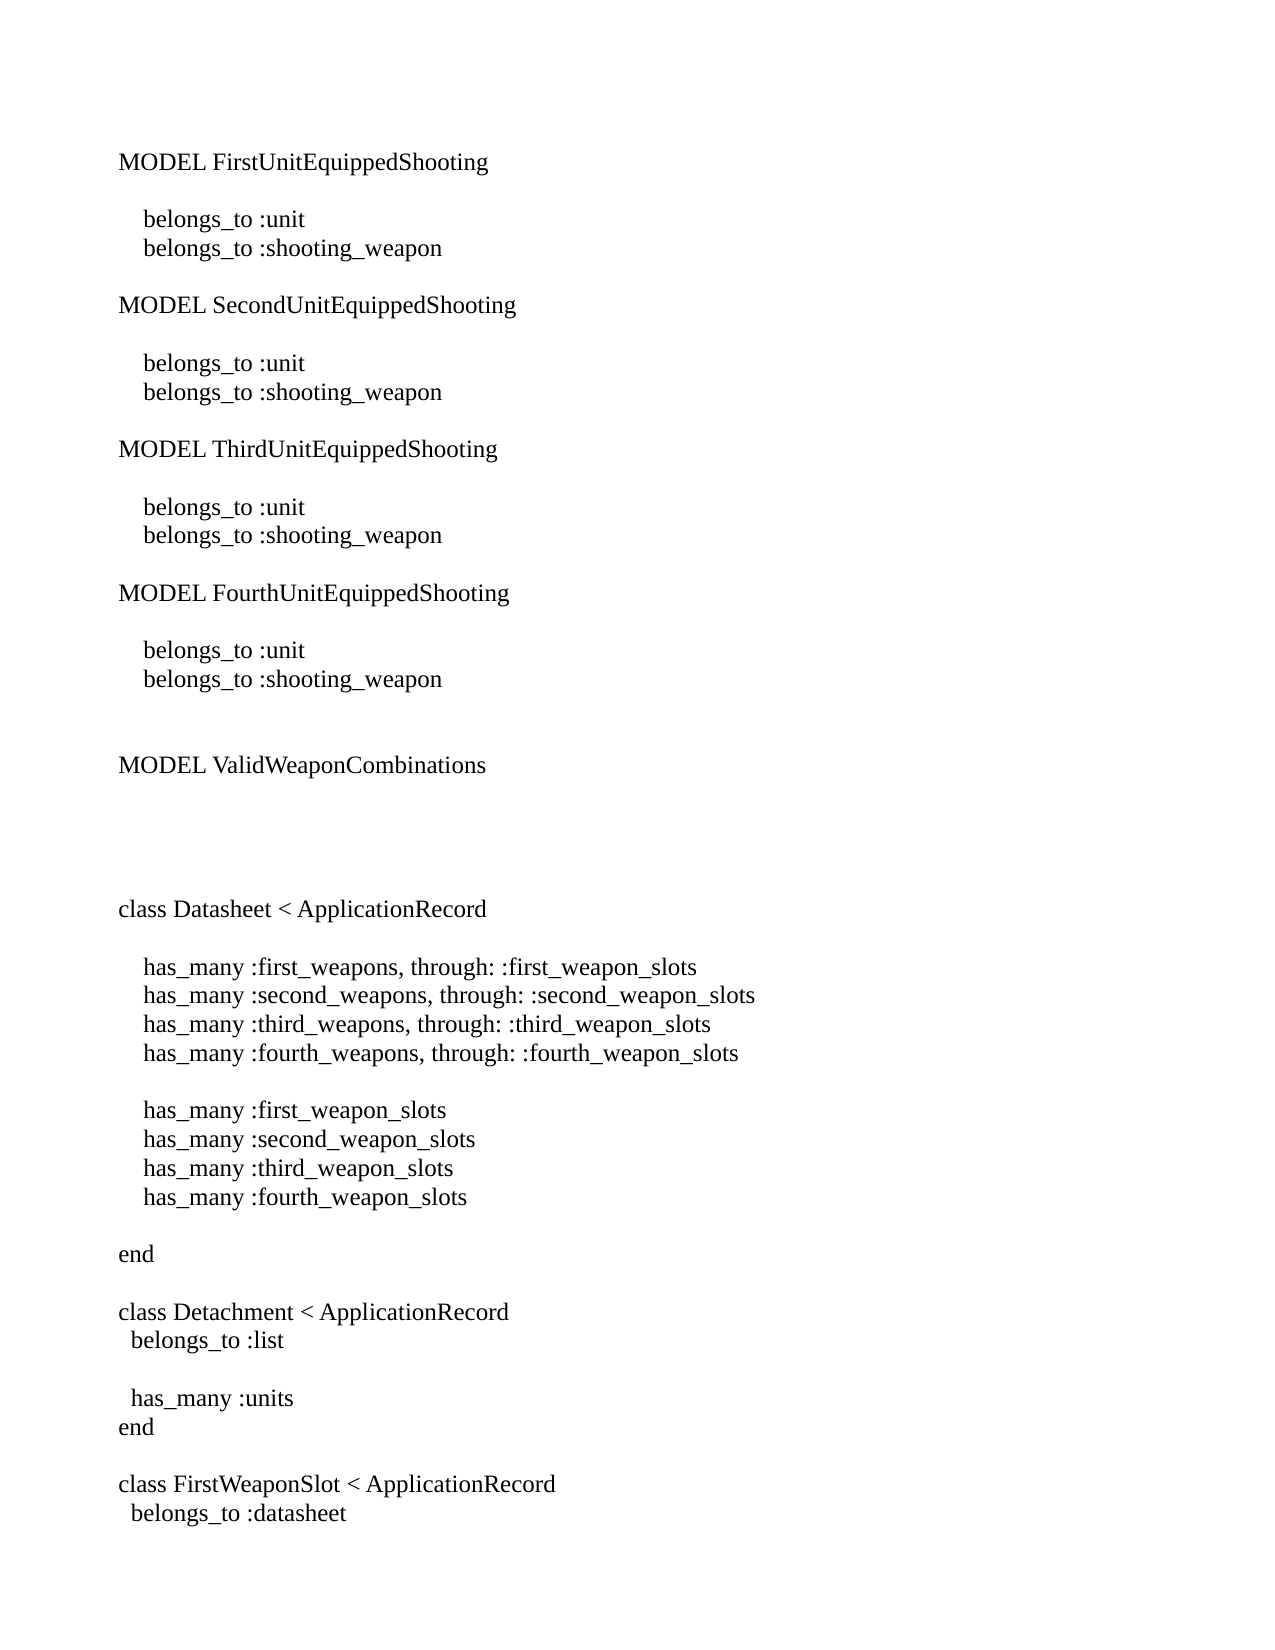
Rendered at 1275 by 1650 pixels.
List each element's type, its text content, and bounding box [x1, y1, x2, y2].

text has_many :second_weapon_slots [118, 1124, 1157, 1153]
text belongs_to :shooting_weapon [118, 233, 1157, 262]
text has_many :units [118, 1383, 1157, 1412]
text MODEL ValidWeaponCombinations [118, 751, 1157, 779]
text belongs_to :unit [118, 204, 1157, 233]
text belongs_to :shooting_weapon [118, 521, 1157, 549]
text belongs_to :unit [118, 636, 1157, 664]
text MODEL FourthUnitEquippedShooting [118, 578, 1157, 607]
text has_many :first_weapon_slots [118, 1096, 1157, 1124]
text belongs_to :shooting_weapon [118, 664, 1157, 693]
text class Detachment < ApplicationRecord [118, 1297, 1157, 1326]
text end [118, 1239, 1157, 1268]
text MODEL FirstUnitEquippedShooting [118, 147, 1157, 176]
text has_many :fourth_weapons, through: :fourth_weapon_slots [118, 1038, 1157, 1067]
text has_many :second_weapons, through: :second_weapon_slots [118, 981, 1157, 1009]
text class FirstWeaponSlot < ApplicationRecord [118, 1469, 1157, 1498]
text belongs_to :unit [118, 348, 1157, 377]
text belongs_to :unit [118, 492, 1157, 521]
text class Datasheet < ApplicationRecord [118, 894, 1157, 923]
text end [118, 1412, 1157, 1441]
text has_many :third_weapon_slots [118, 1153, 1157, 1182]
text belongs_to :list [118, 1326, 1157, 1354]
text MODEL ThirdUnitEquippedShooting [118, 434, 1157, 463]
text has_many :fourth_weapon_slots [118, 1182, 1157, 1211]
text has_many :first_weapons, through: :first_weapon_slots [118, 952, 1157, 981]
text belongs_to :datasheet [118, 1498, 1157, 1527]
text MODEL SecondUnitEquippedShooting [118, 291, 1157, 319]
text has_many :third_weapons, through: :third_weapon_slots [118, 1009, 1157, 1038]
text belongs_to :shooting_weapon [118, 377, 1157, 406]
